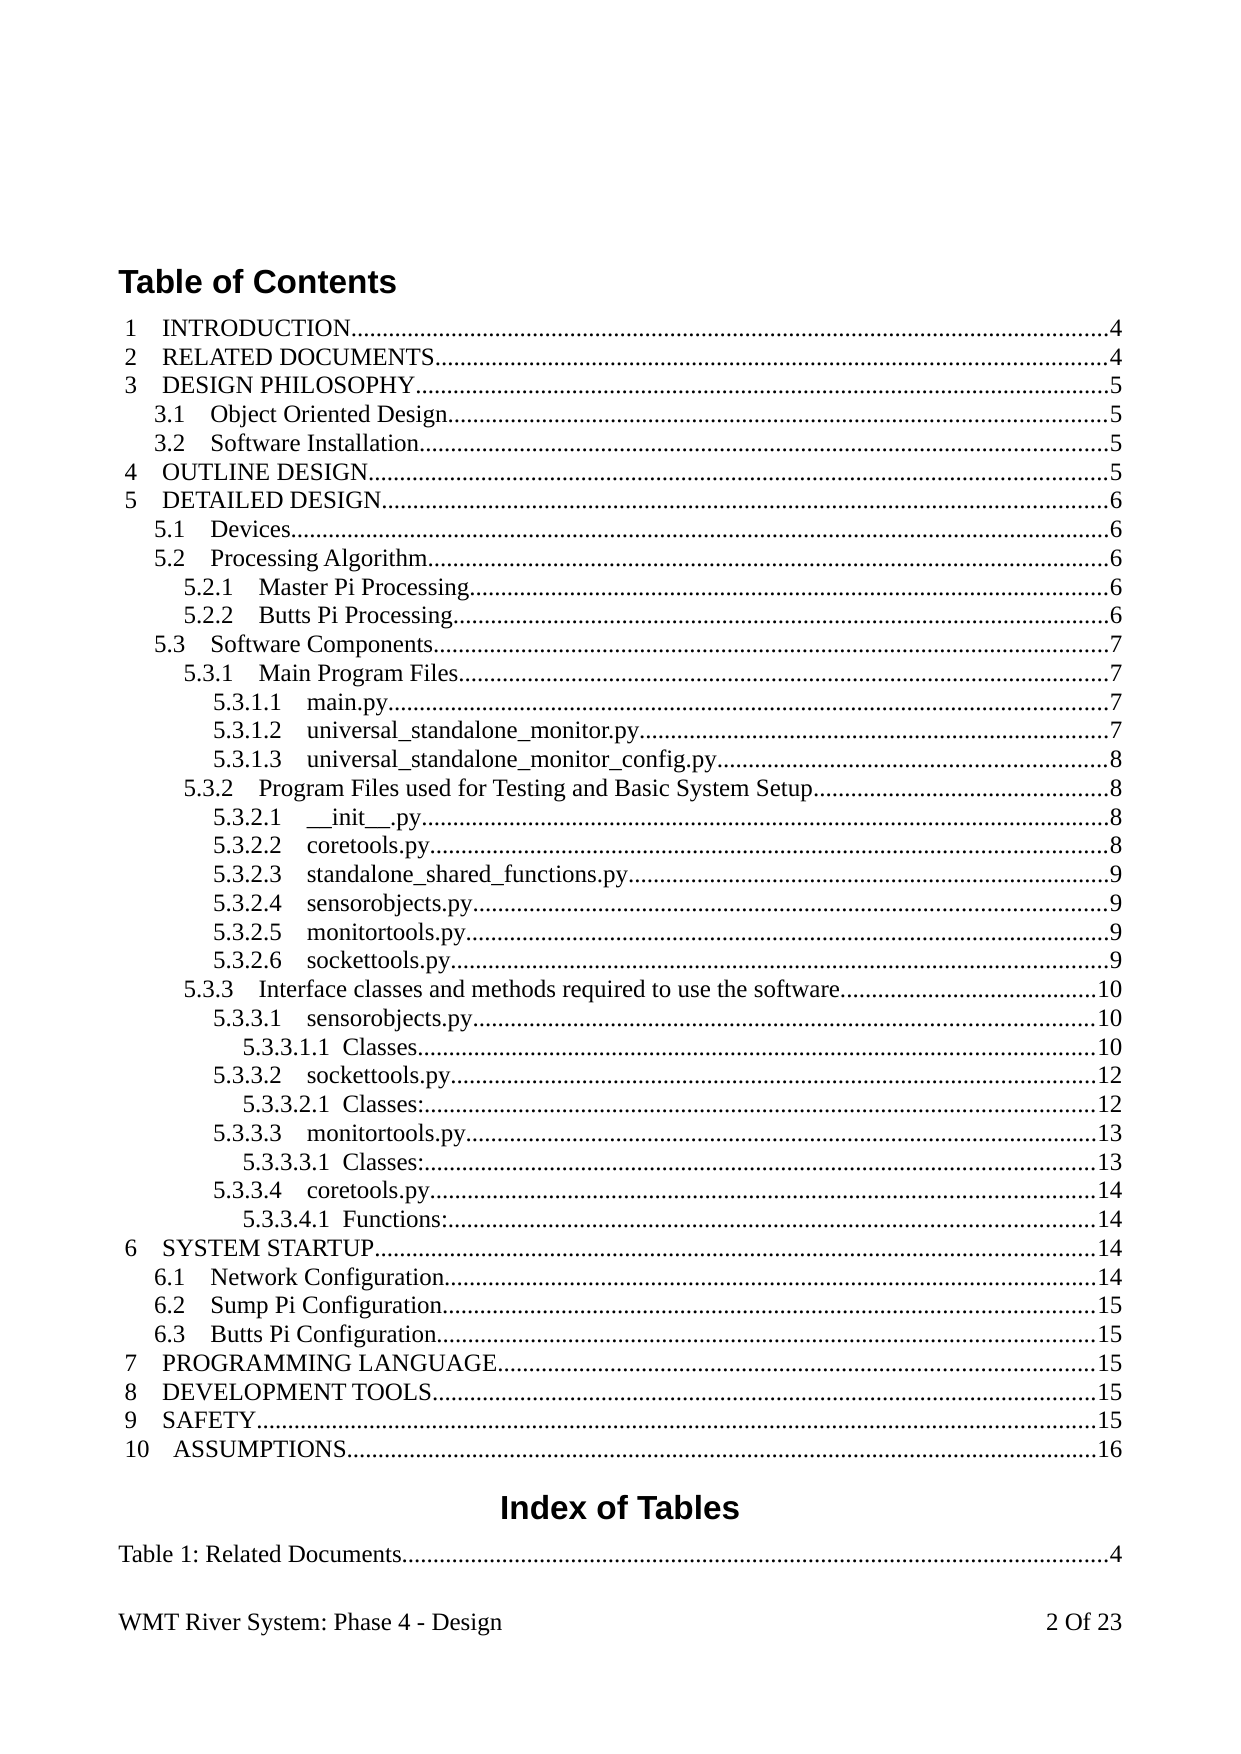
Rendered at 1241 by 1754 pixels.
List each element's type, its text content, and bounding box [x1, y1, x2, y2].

text 5.3.2.5 monitortools.py 9 [207, 917, 1122, 945]
subtitle Index of Tables [118, 1488, 1122, 1526]
text 4 OUTLINE DESIGN 5 [118, 457, 1122, 485]
text 5.3.2.3 standalone_shared_functions.py 9 [207, 859, 1122, 888]
text 5.3.3 Interface classes and methods required to use the software. 10 [177, 974, 1122, 1003]
text 5.3.3.3.1 Classes: 13 [236, 1147, 1122, 1175]
text 5 DETAILED DESIGN 6 [118, 485, 1122, 514]
text 5.3.1.1 main.py 7 [207, 687, 1122, 715]
text 5.3.2.1 __init__.py 8 [207, 802, 1122, 830]
text 5.3.3.4 coretools.py 14 [207, 1175, 1122, 1204]
text 5.2 Processing Algorithm 6 [148, 543, 1122, 572]
subtitle Table of Contents [118, 262, 1122, 300]
text 10 ASSUMPTIONS 16 [118, 1434, 1122, 1463]
text 5.3.3.1 sensorobjects.py 10 [207, 1003, 1122, 1032]
text 3 DESIGN PHILOSOPHY 5 [118, 370, 1122, 399]
text 5.3.3.2.1 Classes: 12 [236, 1089, 1122, 1118]
text 5.3.3.1.1 Classes 10 [236, 1032, 1122, 1060]
text 3.1 Object Oriented Design 5 [148, 399, 1122, 428]
text 5.3.2.2 coretools.py 8 [207, 830, 1122, 859]
text 5.3.2.6 sockettools.py 9 [207, 945, 1122, 974]
text 1 INTRODUCTION 4 [118, 313, 1122, 342]
text 5.3.1.3 universal_standalone_monitor_config.py 8 [207, 744, 1122, 773]
text 8 DEVELOPMENT TOOLS 15 [118, 1377, 1122, 1405]
text 6 SYSTEM STARTUP 14 [118, 1233, 1122, 1262]
text 6.2 Sump Pi Configuration 15 [148, 1290, 1122, 1319]
text 5.2.2 Butts Pi Processing 6 [177, 600, 1122, 629]
text 5.3 Software Components 7 [148, 629, 1122, 658]
text 5.3.3.4.1 Functions: 14 [236, 1204, 1122, 1233]
text 9 SAFETY 15 [118, 1405, 1122, 1434]
text 5.3.1 Main Program Files 7 [177, 658, 1122, 687]
text 6.3 Butts Pi Configuration 15 [148, 1319, 1122, 1348]
text 3.2 Software Installation 5 [148, 428, 1122, 457]
text Table 1: Related Documents 4 [118, 1539, 1122, 1568]
text 5.3.3.3 monitortools.py 13 [207, 1118, 1122, 1147]
text 6.1 Network Configuration 14 [148, 1262, 1122, 1290]
text 5.3.2.4 sensorobjects.py 9 [207, 888, 1122, 917]
text 2 RELATED DOCUMENTS 4 [118, 342, 1122, 370]
text 7 PROGRAMMING LANGUAGE 15 [118, 1348, 1122, 1377]
text 5.1 Devices 6 [148, 514, 1122, 543]
text 5.3.3.2 sockettools.py 12 [207, 1060, 1122, 1089]
text 5.3.1.2 universal_standalone_monitor.py 7 [207, 715, 1122, 744]
text 5.2.1 Master Pi Processing 6 [177, 572, 1122, 600]
text 5.3.2 Program Files used for Testing and Basic System Setup 8 [177, 773, 1122, 802]
